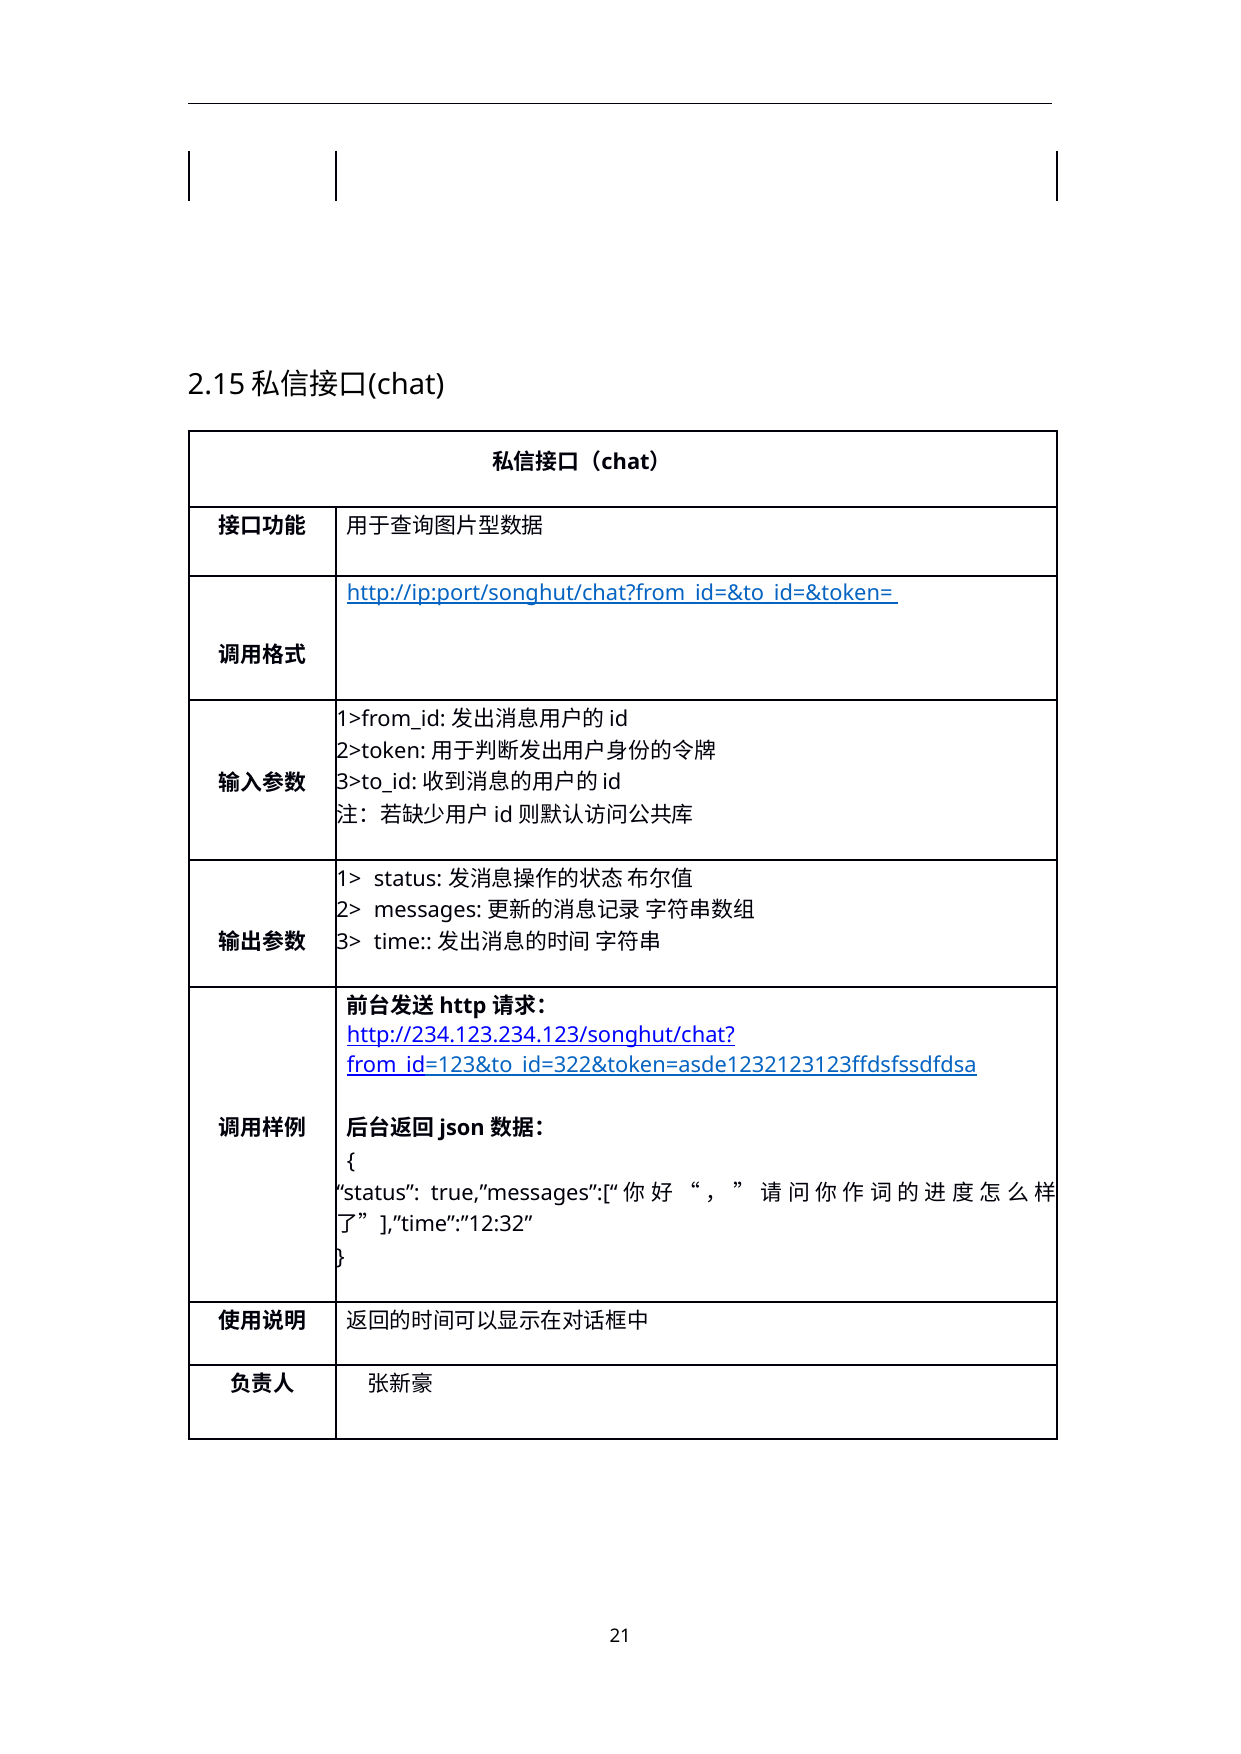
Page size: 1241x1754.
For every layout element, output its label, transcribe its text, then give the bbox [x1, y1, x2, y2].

table_cell [337, 829, 1056, 858]
table_cell 张新豪 [368, 1366, 1056, 1398]
table_cell 调用格式 [190, 636, 335, 669]
table_cell http://234.123.234.123/songhut/chat?from_id=123&to_id=322&token=asde1232123123ffdsfssdfdsa [337, 1020, 1056, 1109]
table_cell 输入参数 [190, 733, 335, 796]
table_cell [190, 1430, 335, 1438]
table_cell 接口功能 [190, 508, 335, 540]
table_cell “status”: true,”messages”:[“你好“，”请问你作词的进度怎么样了”],”time”:”12:32” [337, 1175, 1056, 1238]
table_cell 返回的时间可以显示在对话框中 [337, 1303, 1056, 1334]
table_cell [368, 151, 1056, 201]
table_cell 2>token: 用于判断发出用户身份的令牌 3>to_id: 收到消息的用户的id [337, 733, 1056, 796]
table_cell 用于查询图片型数据 [337, 508, 1056, 540]
table_cell [190, 1398, 335, 1429]
table_cell [337, 956, 1056, 986]
table_cell 使用说明 [190, 1303, 335, 1334]
table_cell [190, 829, 335, 858]
table_cell [337, 669, 1056, 699]
table_cell [336, 476, 1056, 506]
table_cell 负责人 [190, 1366, 335, 1398]
table_cell [337, 1430, 368, 1438]
table_cell [368, 1398, 1056, 1429]
table_cell [190, 701, 335, 733]
table_cell { [337, 1141, 1056, 1175]
table_header [336, 432, 368, 476]
table_cell [190, 956, 335, 986]
table_cell } [337, 1238, 1056, 1271]
table_cell [190, 1271, 335, 1301]
table_header [190, 432, 336, 476]
table_cell [190, 1141, 335, 1175]
table_cell 调用样例 [190, 1109, 335, 1141]
table_cell [190, 577, 335, 636]
table_cell [368, 1334, 1056, 1364]
table_cell [190, 988, 335, 1019]
table_cell [190, 669, 335, 699]
table_cell [337, 1398, 368, 1429]
table_cell [190, 1175, 335, 1238]
table_cell [190, 796, 335, 829]
table_cell 注：若缺少用户id 则默认访问公共库 [337, 796, 1056, 829]
table_cell [190, 540, 335, 575]
table_cell [368, 1430, 1056, 1438]
table_cell [337, 636, 1056, 669]
table_cell [190, 151, 335, 201]
table_cell [190, 1238, 335, 1271]
table_cell http://ip:port/songhut/chat?from_id=&to_id=&token= [337, 577, 1056, 636]
table_cell status: 发消息操作的状态 布尔值 messages: 更新的消息记录 字符串数组 time:: 发出消息的时间 字符串 [337, 861, 1056, 956]
table_header 私信接口（chat） [368, 432, 1056, 476]
table_cell [337, 1366, 368, 1398]
text 2.15私信接口(chat) [187, 361, 1053, 403]
table_cell [337, 1271, 1056, 1301]
table_cell 输出参数 [190, 861, 335, 956]
table_cell [190, 476, 336, 506]
table_cell [337, 151, 368, 201]
table_cell 后台返回 json 数据： [337, 1109, 1056, 1141]
table_cell [337, 1334, 368, 1364]
table_cell 前台发送 http 请求： [337, 988, 1056, 1019]
table_cell 1>from_id: 发出消息用户的id [337, 701, 1056, 733]
table_cell [190, 1020, 335, 1109]
table_cell [337, 540, 1056, 575]
table_cell [190, 1334, 335, 1364]
